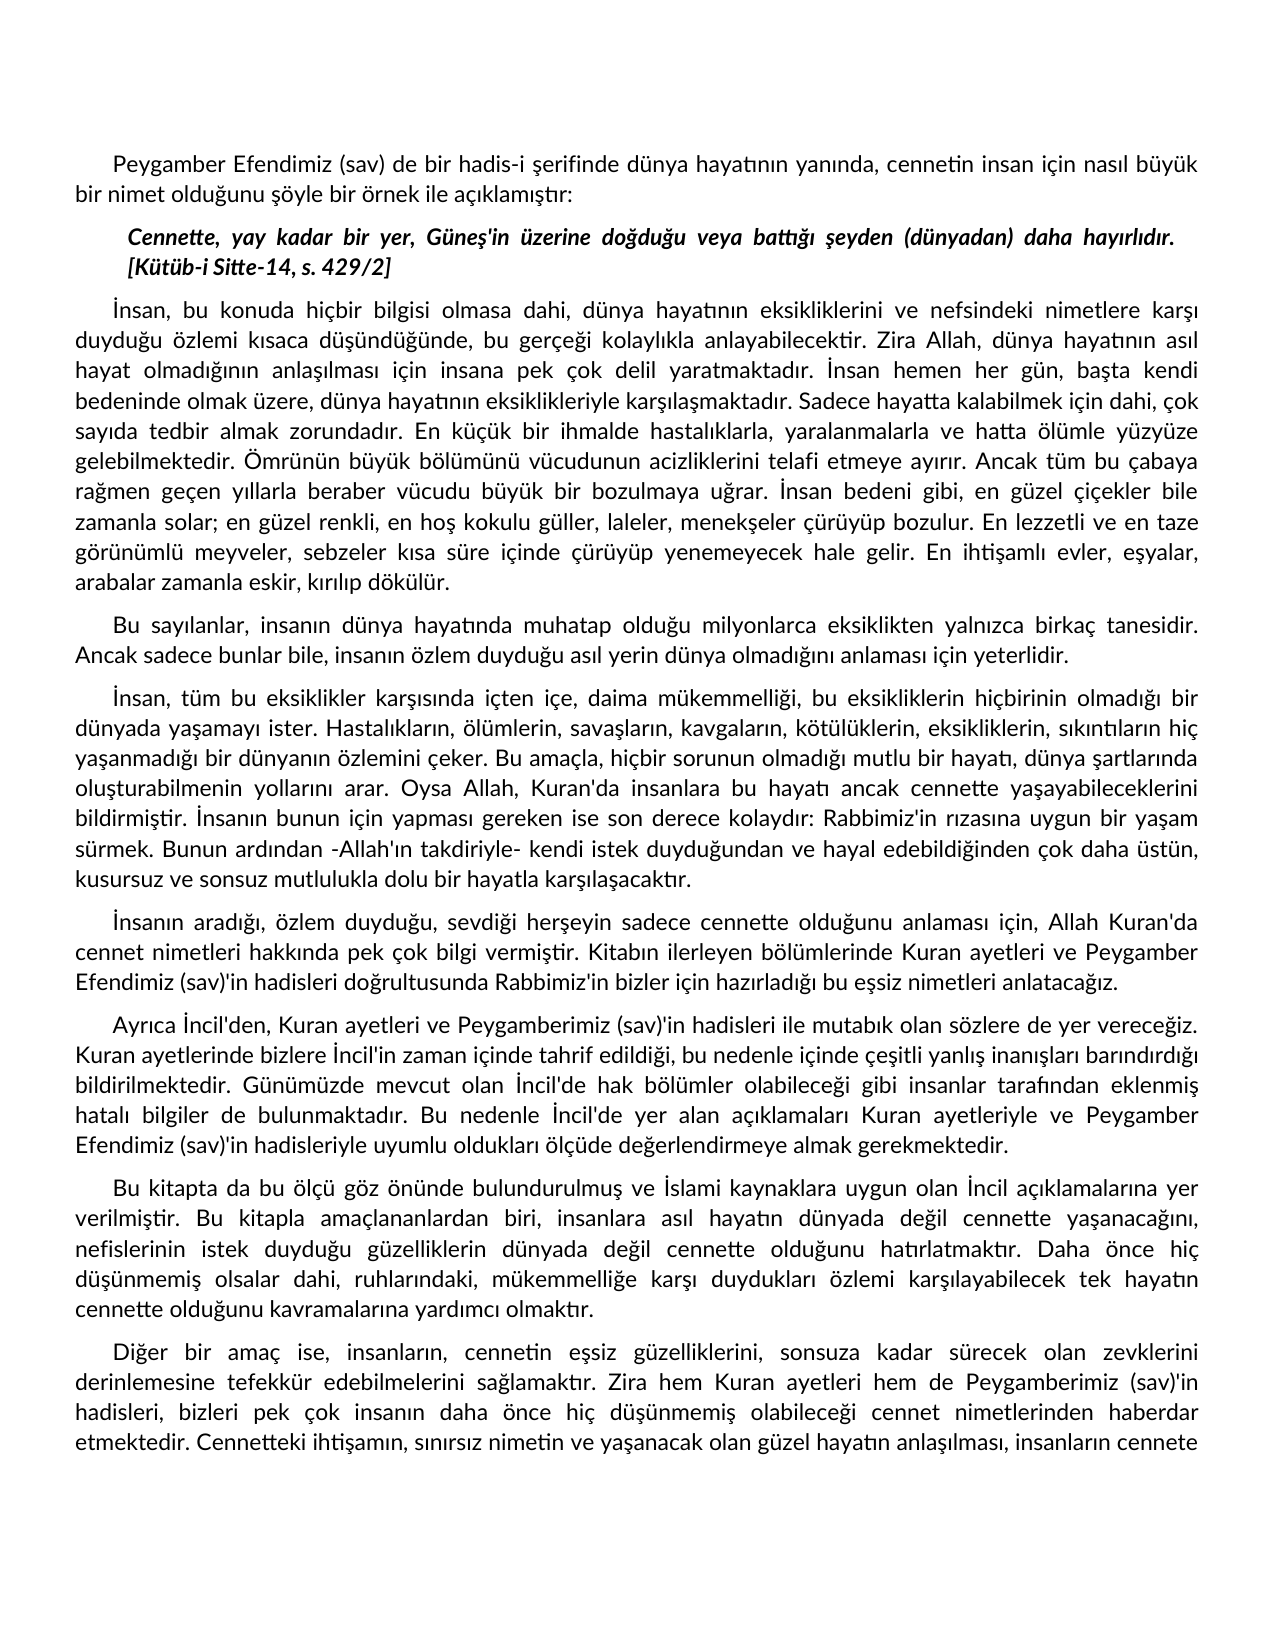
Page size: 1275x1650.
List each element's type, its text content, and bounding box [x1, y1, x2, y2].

text İnsan, tüm bu eksiklikler karşısında içten içe, daima mükemmelliği, bu eksikliklerin hiçbirinin olmadığı bir dünyada yaşamayı ister. Hastalıkların, ölümlerin, savaşların, kavgaların, kötülüklerin, eksikliklerin, sıkıntıların hiç yaşanmadığı bir dünyanın özlemini çeker. Bu amaçla, hiçbir sorunun olmadığı mutlu bir hayatı, dünya şartlarında oluşturabilmenin yollarını arar. Oysa Allah, Kuran'da insanlara bu hayatı ancak cennette yaşayabileceklerini bildirmiştir. İnsanın bunun için yapması gereken ise son derece kolaydır: Rabbimiz'in rızasına uygun bir yaşam sürmek. Bunun ardından -Allah'ın takdiriyle- kendi istek duyduğundan ve hayal edebildiğinden çok daha üstün, kusursuz ve sonsuz mutlulukla dolu bir hayatla karşılaşacaktır. [75, 683, 1200, 892]
text Diğer bir amaç ise, insanların, cennetin eşsiz güzelliklerini, sonsuza kadar sürecek olan zevklerini derinlemesine tefekkür edebilmelerini sağlamaktır. Zira hem Kuran ayetleri hem de Peygamberimiz (sav)'in hadisleri, bizleri pek çok insanın daha önce hiç düşünmemiş olabileceği cennet nimetlerinden haberdar etmektedir. Cennetteki ihtişamın, sınırsız nimetin ve yaşanacak olan güzel hayatın anlaşılması, insanların cennete [75, 1337, 1200, 1456]
text İnsanın aradığı, özlem duyduğu, sevdiği herşeyin sadece cennette olduğunu anlaması için, Allah Kuran'da cennet nimetleri hakkında pek çok bilgi vermiştir. Kitabın ilerleyen bölümlerinde Kuran ayetleri ve Peygamber Efendimiz (sav)'in hadisleri doğrultusunda Rabbimiz'in bizler için hazırladığı bu eşsiz nimetleri anlatacağız. [75, 907, 1200, 995]
text Bu sayılanlar, insanın dünya hayatında muhatap olduğu milyonlarca eksiklikten yalnızca birkaç tanesidir. Ancak sadece bunlar bile, insanın özlem duyduğu asıl yerin dünya olmadığını anlaması için yeterlidir. [75, 610, 1200, 668]
text Bu kitapta da bu ölçü göz önünde bulundurulmuş ve İslami kaynaklara uygun olan İncil açıklamalarına yer verilmiştir. Bu kitapla amaçlananlardan biri, insanlara asıl hayatın dünyada değil cennette yaşanacağını, nefislerinin istek duyduğu güzelliklerin dünyada değil cennette olduğunu hatırlatmaktır. Daha önce hiç düşünmemiş olsalar dahi, ruhlarındaki, mükemmelliğe karşı duydukları özlemi karşılayabilecek tek hayatın cennette olduğunu kavramalarına yardımcı olmaktır. [75, 1174, 1200, 1322]
text Peygamber Efendimiz (sav) de bir hadis-i şerifinde dünya hayatının yanında, cennetin insan için nasıl büyük bir nimet olduğunu şöyle bir örnek ile açıklamıştır: [75, 150, 1200, 208]
text Ayrıca İncil'den, Kuran ayetleri ve Peygamberimiz (sav)'in hadisleri ile mutabık olan sözlere de yer vereceğiz. Kuran ayetlerinde bizlere İncil'in zaman içinde tahrif edildiği, bu nedenle içinde çeşitli yanlış inanışları barındırdığı bildirilmektedir. Günümüzde mevcut olan İncil'de hak bölümler olabileceği gibi insanlar tarafından eklenmiş hatalı bilgiler de bulunmaktadır. Bu nedenle İncil'de yer alan açıklamaları Kuran ayetleriyle ve Peygamber Efendimiz (sav)'in hadisleriyle uyumlu oldukları ölçüde değerlendirmeye almak gerekmektedir. [75, 1010, 1200, 1159]
text İnsan, bu konuda hiçbir bilgisi olmasa dahi, dünya hayatının eksikliklerini ve nefsindeki nimetlere karşı duyduğu özlemi kısaca düşündüğünde, bu gerçeği kolaylıkla anlayabilecektir. Zira Allah, dünya hayatının asıl hayat olmadığının anlaşılması için insana pek çok delil yaratmaktadır. İnsan hemen her gün, başta kendi bedeninde olmak üzere, dünya hayatının eksiklikleriyle karşılaşmaktadır. Sadece hayatta kalabilmek için dahi, çok sayıda tedbir almak zorundadır. En küçük bir ihmalde hastalıklarla, yaralanmalarla ve hatta ölümle yüzyüze gelebilmektedir. Ömrünün büyük bölümünü vücudunun acizliklerini telafi etmeye ayırır. Ancak tüm bu çabaya rağmen geçen yıllarla beraber vücudu büyük bir bozulmaya uğrar. İnsan bedeni gibi, en güzel çiçekler bile zamanla solar; en güzel renkli, en hoş kokulu güller, laleler, menekşeler çürüyüp bozulur. En lezzetli ve en taze görünümlü meyveler, sebzeler kısa süre içinde çürüyüp yenemeyecek hale gelir. En ihtişamlı evler, eşyalar, arabalar zamanla eskir, kırılıp dökülür. [75, 296, 1200, 595]
text Cennette, yay kadar bir yer, Güneş'in üzerine doğduğu veya battığı şeyden (dünyadan) daha hayırlıdır. [Kütüb-i Sitte-14, s. 429/2] [127, 223, 1177, 281]
